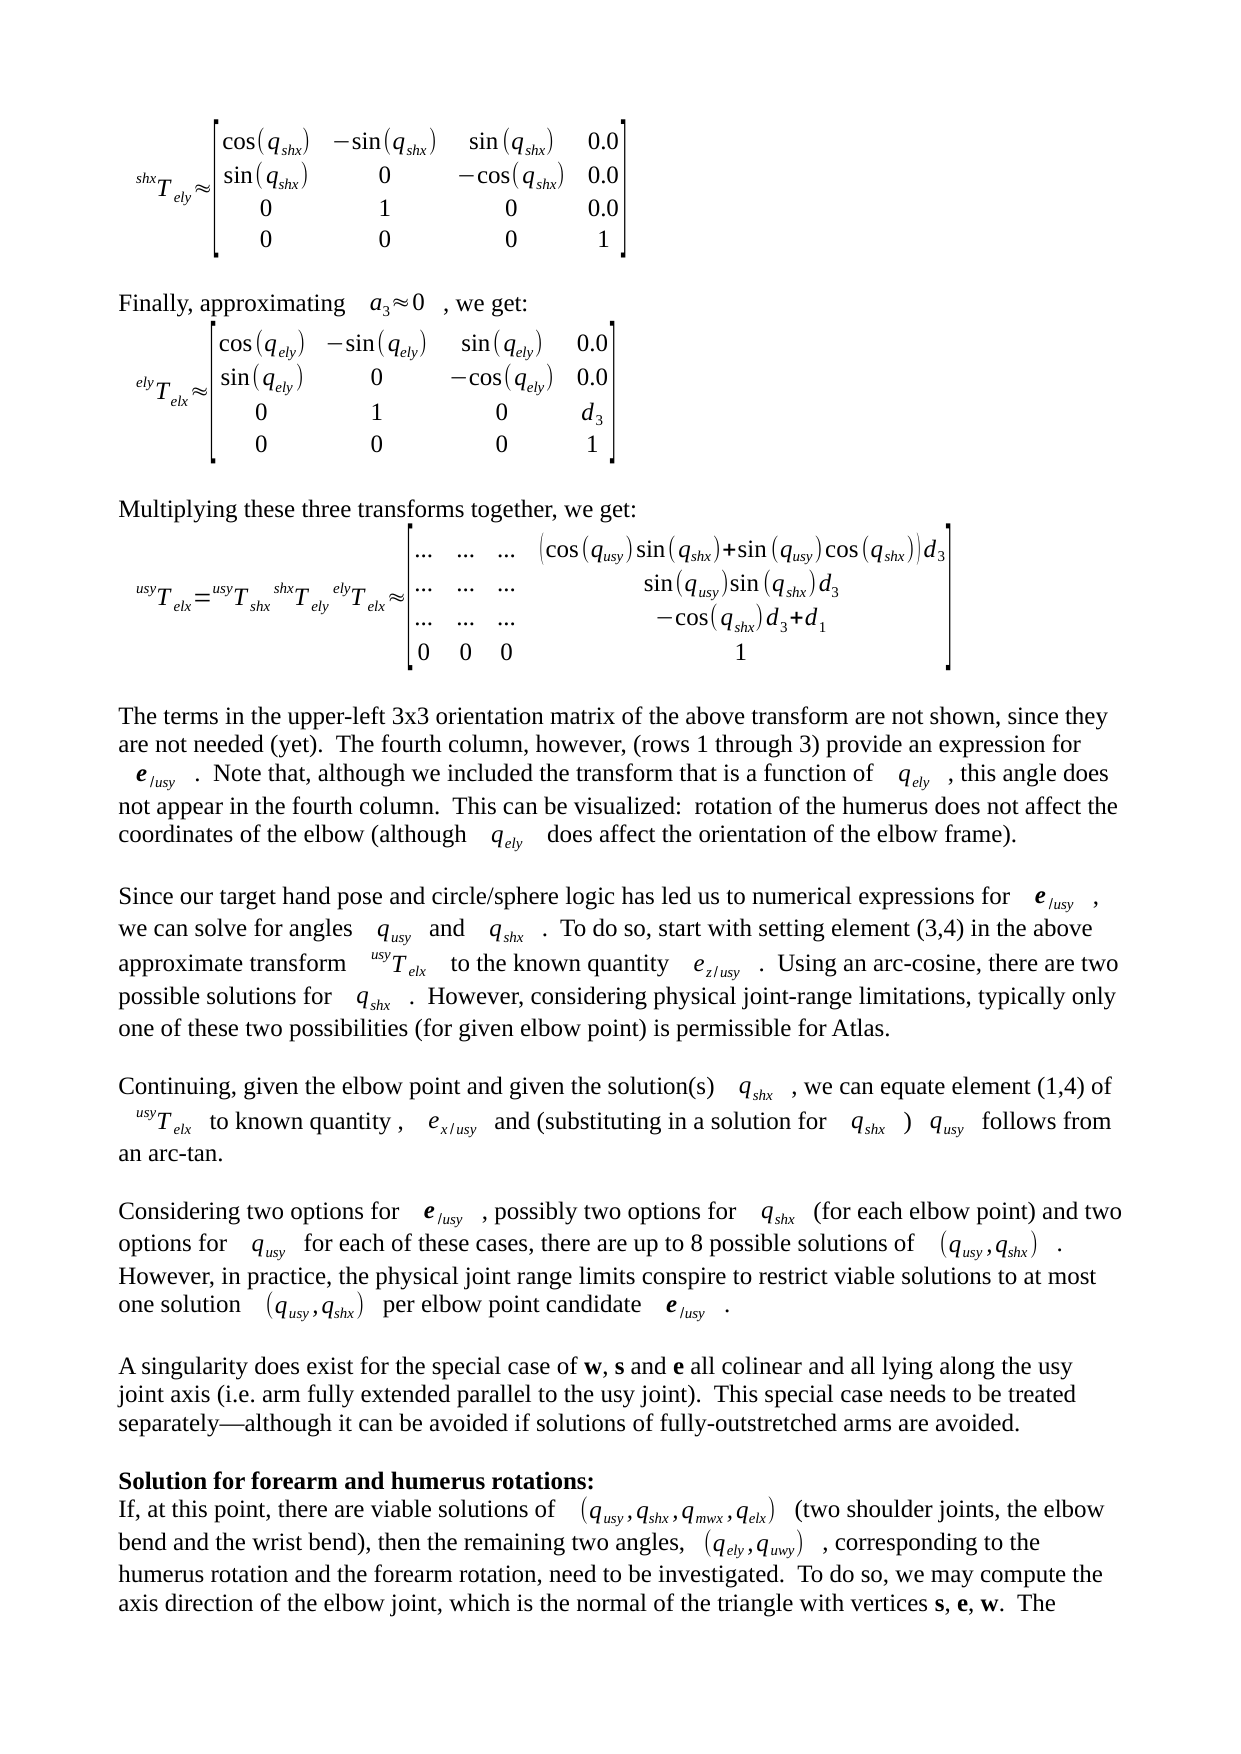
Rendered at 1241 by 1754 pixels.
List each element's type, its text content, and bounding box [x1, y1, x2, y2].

text Multiplying these three transforms together, we get: [118, 494, 1122, 523]
text If, at this point, there are viable solutions of (two shoulder joints, the elbow bend and the wrist bend), then the remaining two angles,, corresponding to the humerus rotation and the forearm rotation, need to be investigated. To do so, we may compute the axis direction of the elbow joint, which is the normal of the triangle with vertices s, e, w. The directions of the wrist-bend and shoulder-shx joint axes are also known from the solution so far, . It then follows that (forearm rotation) is the rotation from elbow-axis to wrist-axis about the vector from e to w. Similarly, (humerus rotation) is the rotation from shoulder-shx axis to elbow-axis about the vector from s to e. In each case, there are two solutions (one positive and one negative). However, at most one of these solutions will lie within the joint limits. [118, 1494, 1122, 1617]
text Finally, approximating , we get: [118, 288, 1122, 320]
text A singularity does exist for the special case of w, s and e all colinear and all lying along the usy joint axis (i.e. arm fully extended parallel to the usy joint). This special case needs to be treated separately—although it can be avoided if solutions of fully-outstretched arms are avoided. [118, 1351, 1122, 1437]
text Since our target hand pose and circle/sphere logic has led us to numerical expressions for , we can solve for angles and . To do so, start with setting element (3,4) in the above approximate transform to the known quantity . Using an arc-cosine, there are two possible solutions for . However, considering physical joint-range limitations, typically only one of these two possibilities (for given elbow point) is permissible for Atlas. [118, 881, 1122, 1042]
text Solution for forearm and humerus rotations: [118, 1466, 1122, 1494]
text Continuing, given the elbow point and given the solution(s) , we can equate element (1,4) of to known quantity , and (substituting in a solution for )follows from an arc-tan. [118, 1071, 1122, 1167]
text Considering two options for , possibly two options for (for each elbow point) and two options for for each of these cases, there are up to 8 possible solutions of . However, in practice, the physical joint range limits conspire to restrict viable solutions to at most one solution per elbow point candidate . [118, 1196, 1122, 1322]
text The terms in the upper-left 3x3 orientation matrix of the above transform are not shown, since they are not needed (yet). The fourth column, however, (rows 1 through 3) provide an expression for . Note that, although we included the transform that is a function of , this angle does not appear in the fourth column. This can be visualized: rotation of the humerus does not affect the coordinates of the elbow (although does affect the orientation of the elbow frame). [118, 701, 1122, 852]
